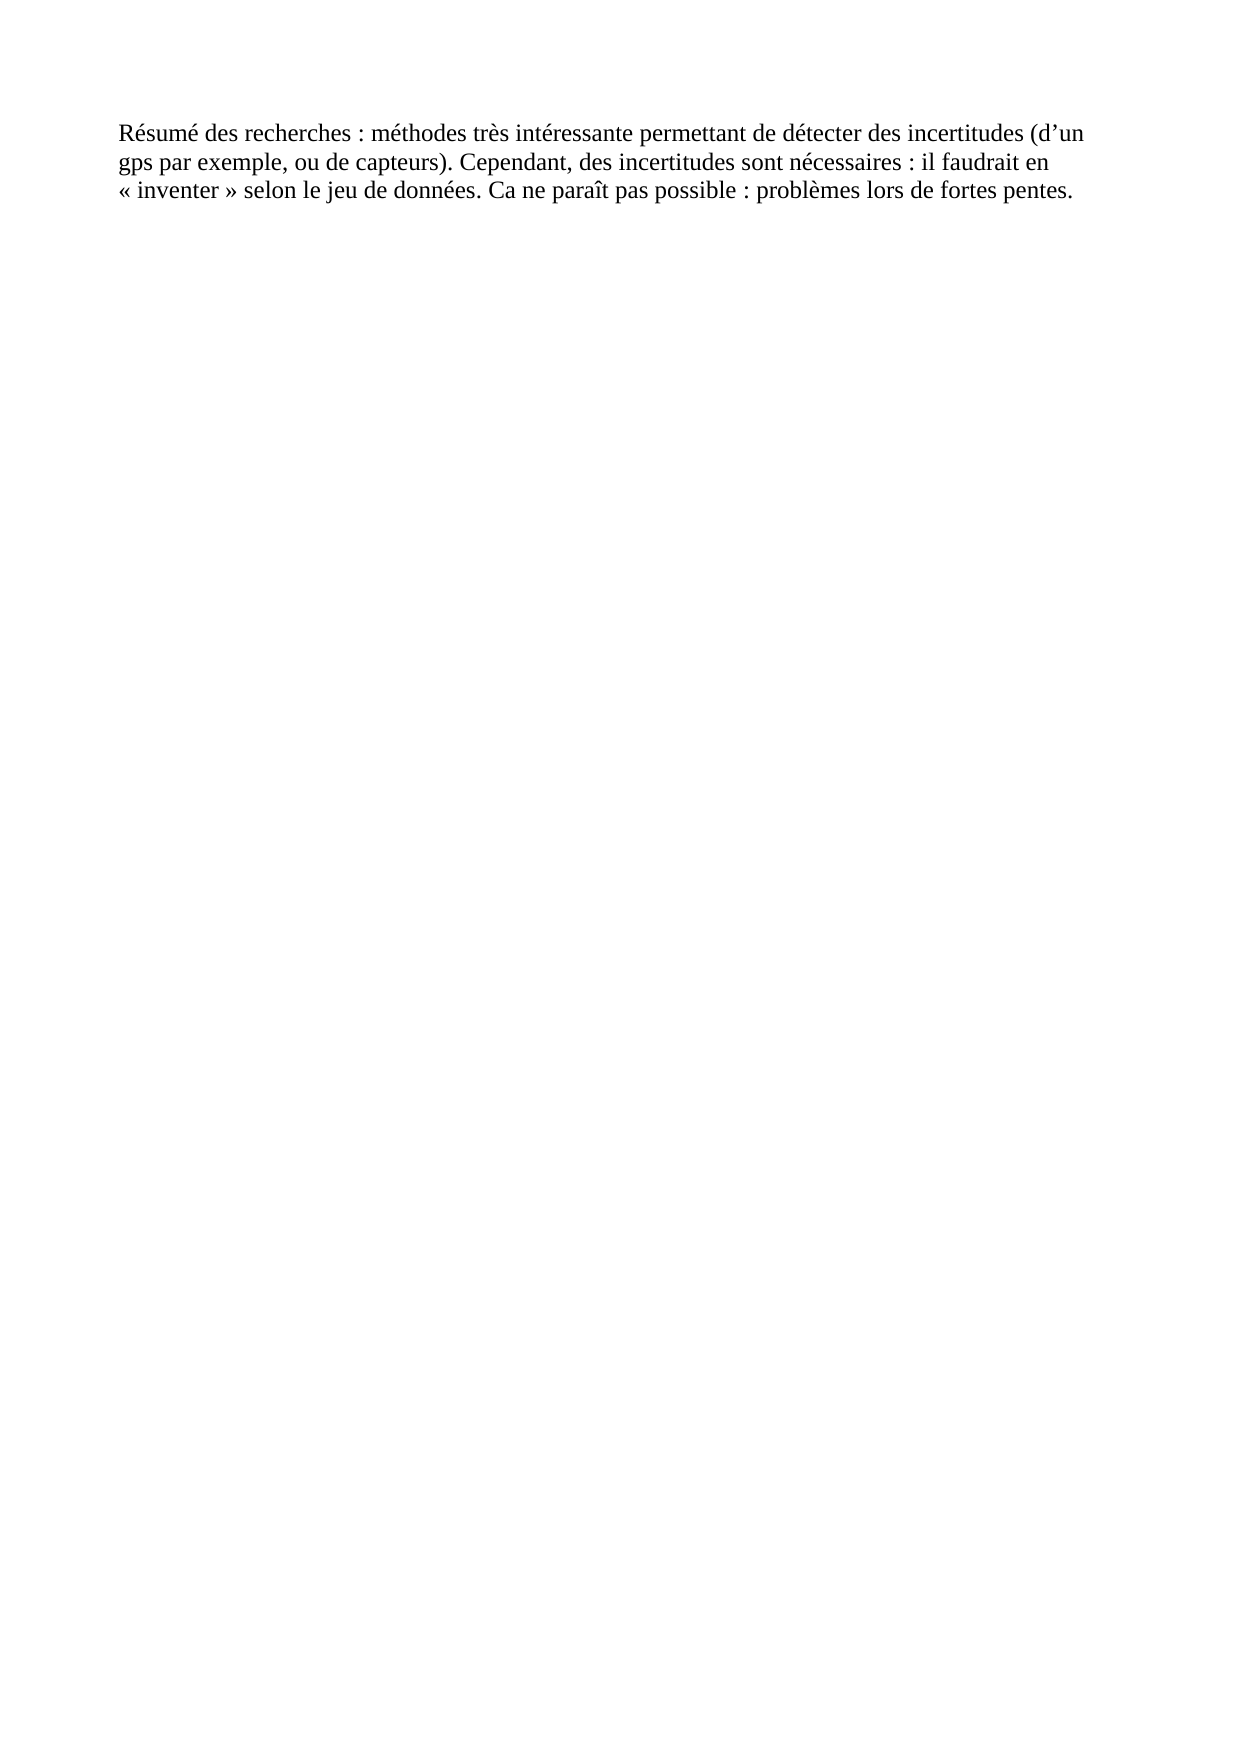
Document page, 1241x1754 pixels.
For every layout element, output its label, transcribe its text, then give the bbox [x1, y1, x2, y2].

text Résumé des recherches : méthodes très intéressante permettant de détecter des incertitudes (d’un gps par exemple, ou de capteurs). Cependant, des incertitudes sont nécessaires : il faudrait en « inventer » selon le jeu de données. Ca ne paraît pas possible : problèmes lors de fortes pentes. [118, 118, 1122, 204]
